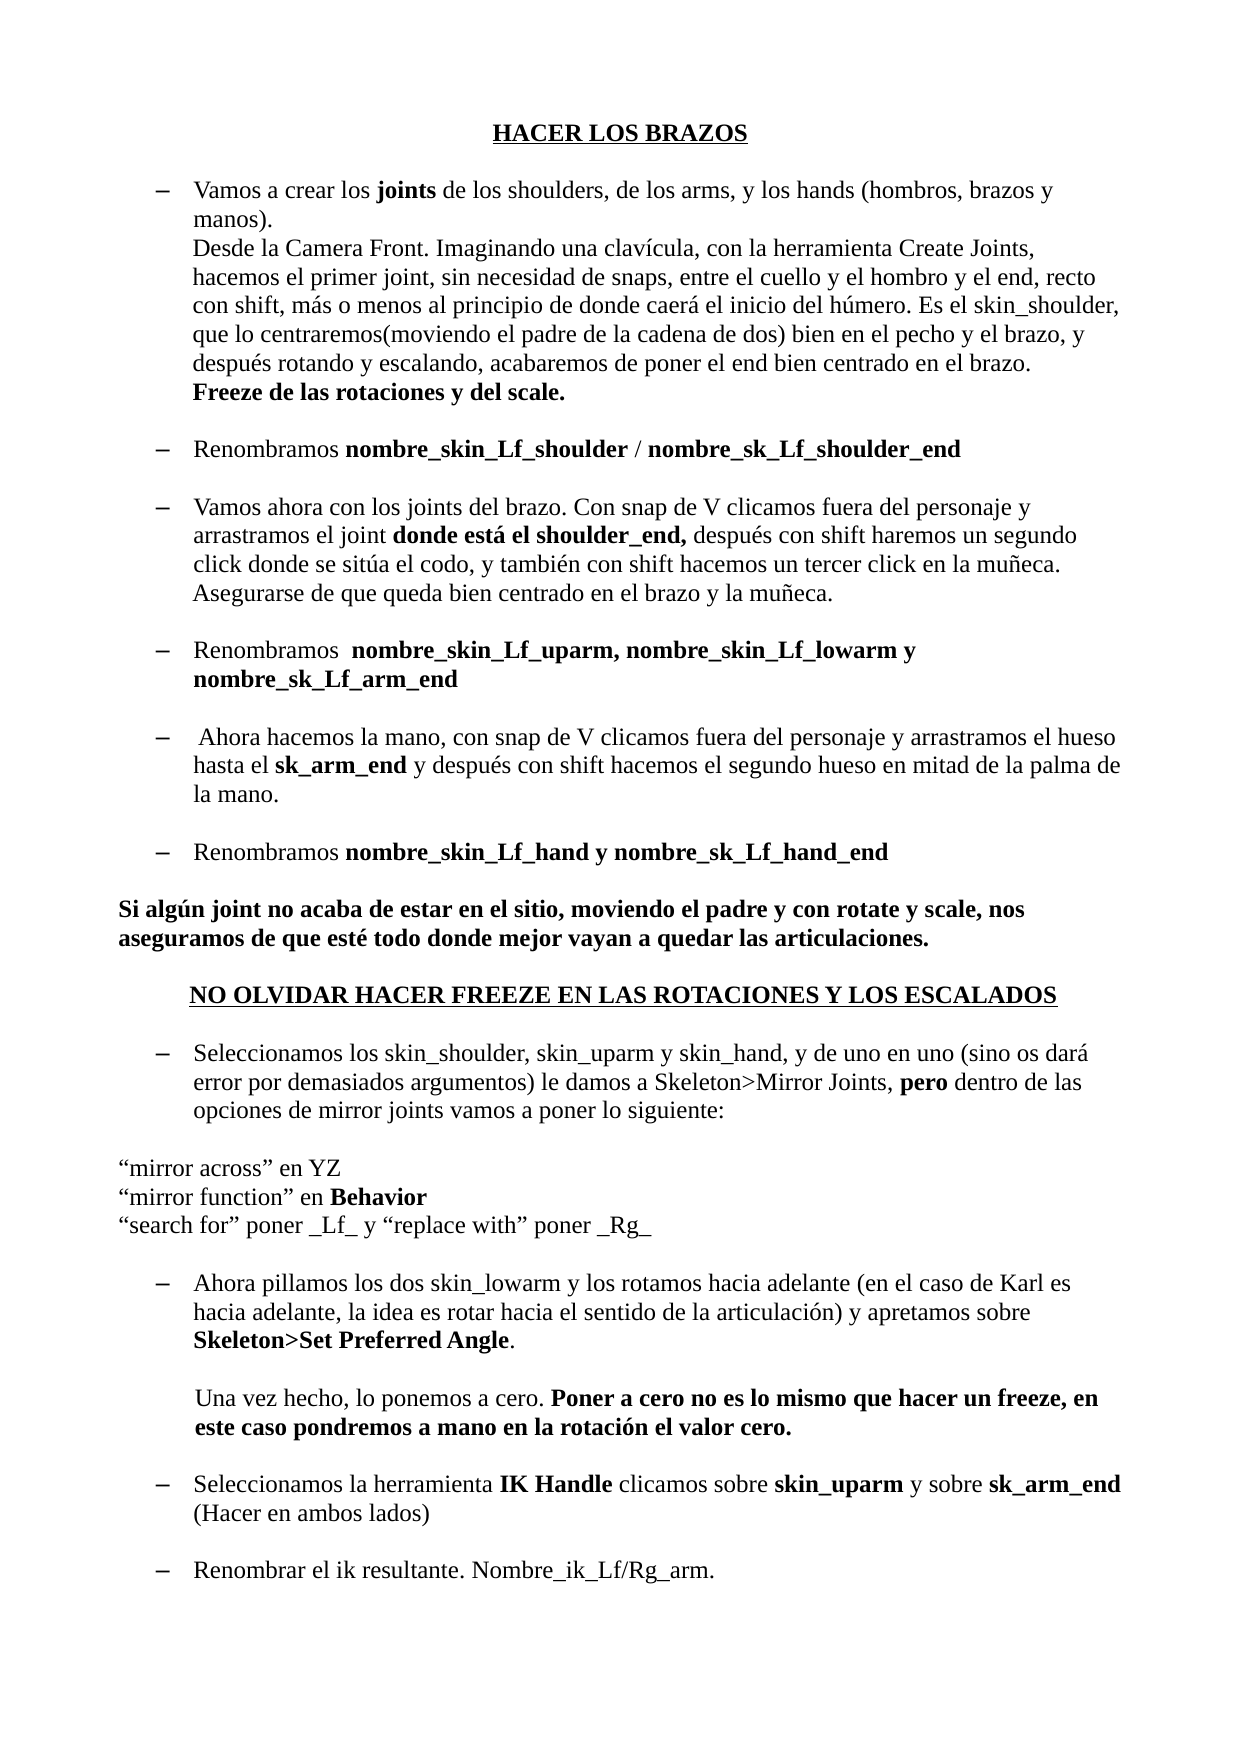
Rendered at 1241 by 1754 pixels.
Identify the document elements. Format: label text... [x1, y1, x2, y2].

text Si algún joint no acaba de estar en el sitio, moviendo el padre y con rotate y scale, nos aseguramos de que esté todo donde mejor vayan a quedar las articulaciones. [118, 894, 1122, 952]
list Seleccionamos los skin_shoulder, skin_uparm y skin_hand, y de uno en uno (sino os dará error por demasiados argumentos) le damos a Skeleton>Mirror Joints, pero dentro de las opciones de mirror joints vamos a poner lo siguiente: [156, 1038, 1122, 1124]
text NO OLVIDAR HACER FREEZE EN LAS ROTACIONES Y LOS ESCALADOS [118, 981, 1122, 1009]
text Asegurarse de que queda bien centrado en el brazo y la muñeca. [118, 578, 1122, 607]
text “mirror across” en YZ [118, 1153, 1122, 1182]
list Renombramos nombre_skin_Lf_shoulder / nombre_sk_Lf_shoulder_end [156, 434, 1122, 463]
text Freeze de las rotaciones y del scale. [192, 377, 1122, 406]
text Una vez hecho, lo ponemos a cero. Poner a cero no es lo mismo que hacer un freeze, en este caso pondremos a mano en la rotación el valor cero. [194, 1383, 1122, 1441]
list Renombramos nombre_skin_Lf_hand y nombre_sk_Lf_hand_end [156, 837, 1122, 866]
list Ahora hacemos la mano, con snap de V clicamos fuera del personaje y arrastramos el hueso hasta el sk_arm_end y después con shift hacemos el segundo hueso en mitad de la palma de la mano. [156, 722, 1122, 808]
text Desde la Camera Front. Imaginando una clavícula, con la herramienta Create Joints, hacemos el primer joint, sin necesidad de snaps, entre el cuello y el hombro y el end, recto con shift, más o menos al principio de donde caerá el inicio del húmero. Es el skin_shoulder, que lo centraremos(moviendo el padre de la cadena de dos) bien en el pecho y el brazo, y después rotando y escalando, acabaremos de poner el end bien centrado en el brazo. [192, 233, 1122, 377]
text HACER LOS BRAZOS [118, 118, 1122, 147]
text “mirror function” en Behavior [118, 1182, 1122, 1211]
list Seleccionamos la herramienta IK Handle clicamos sobre skin_uparm y sobre sk_arm_end (Hacer en ambos lados) [156, 1469, 1122, 1527]
list Vamos ahora con los joints del brazo. Con snap de V clicamos fuera del personaje y arrastramos el joint donde está el shoulder_end, después con shift haremos un segundo click donde se sitúa el codo, y también con shift hacemos un tercer click en la muñeca. [156, 492, 1122, 578]
text “search for” poner _Lf_ y “replace with” poner _Rg_ [118, 1211, 1122, 1239]
list Renombrar el ik resultante. Nombre_ik_Lf/Rg_arm. [156, 1556, 1122, 1584]
list Vamos a crear los joints de los shoulders, de los arms, y los hands (hombros, brazos y manos). [156, 176, 1122, 233]
list Ahora pillamos los dos skin_lowarm y los rotamos hacia adelante (en el caso de Karl es hacia adelante, la idea es rotar hacia el sentido de la articulación) y apretamos sobre Skeleton>Set Preferred Angle. [156, 1268, 1122, 1354]
list Renombramos nombre_skin_Lf_uparm, nombre_skin_Lf_lowarm y nombre_sk_Lf_arm_end [156, 636, 1122, 693]
